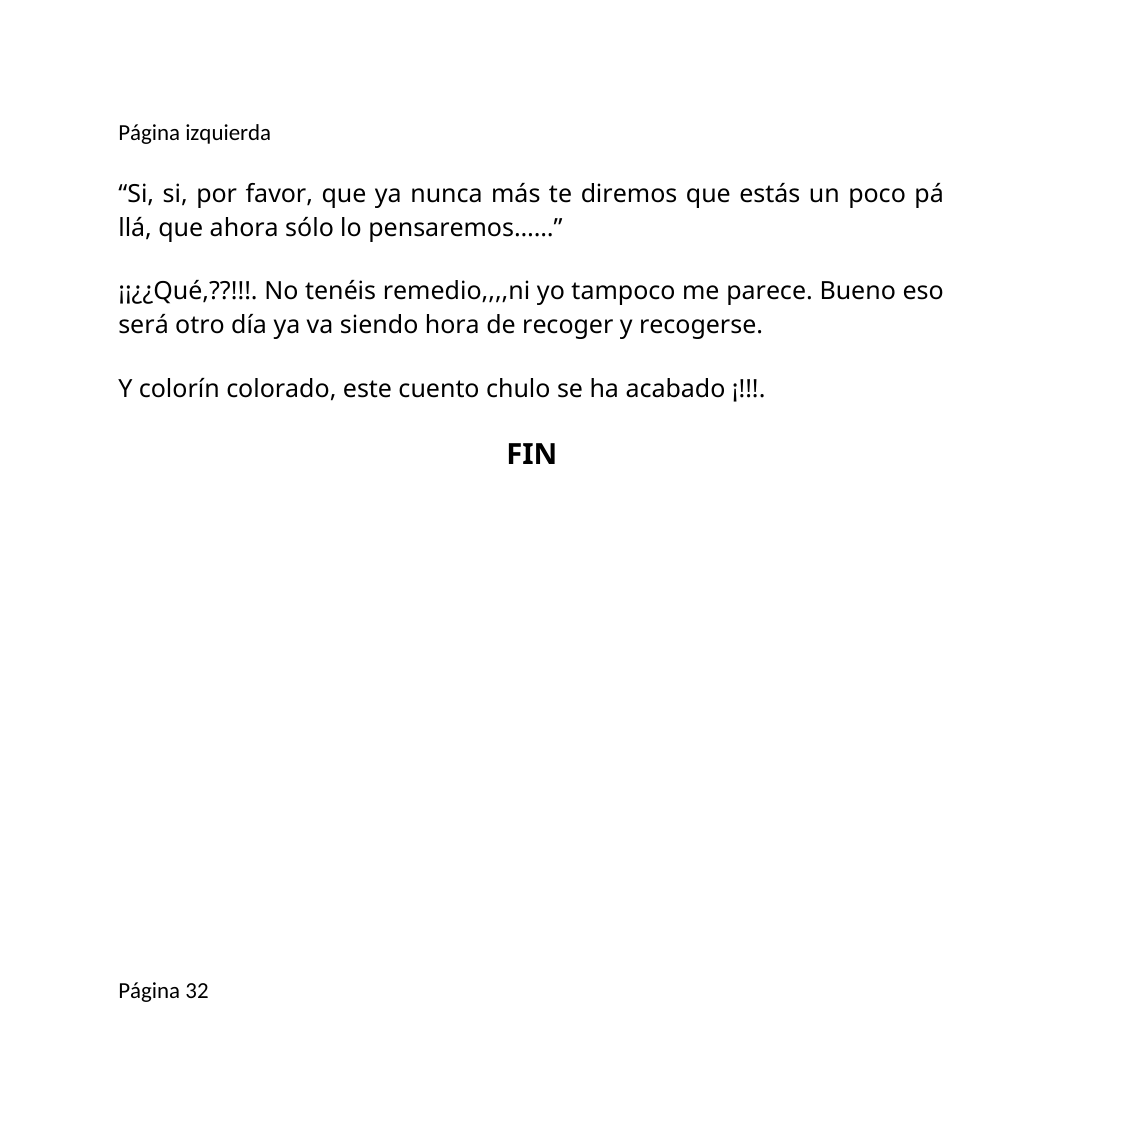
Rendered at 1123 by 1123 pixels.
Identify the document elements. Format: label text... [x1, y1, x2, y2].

text FIN [118, 433, 945, 473]
text Y colorín colorado, este cuento chulo se ha acabado ¡!!!. [118, 370, 945, 404]
text ¡¡¿¿Qué,??!!!. No tenéis remedio,,,,ni yo tampoco me parece. Bueno eso será otro día ya va siendo hora de recoger y recogerse. [118, 273, 945, 341]
text “Si, si, por favor, que ya nunca más te diremos que estás un poco pá llá, que ahora sólo lo pensaremos……” [118, 176, 945, 244]
